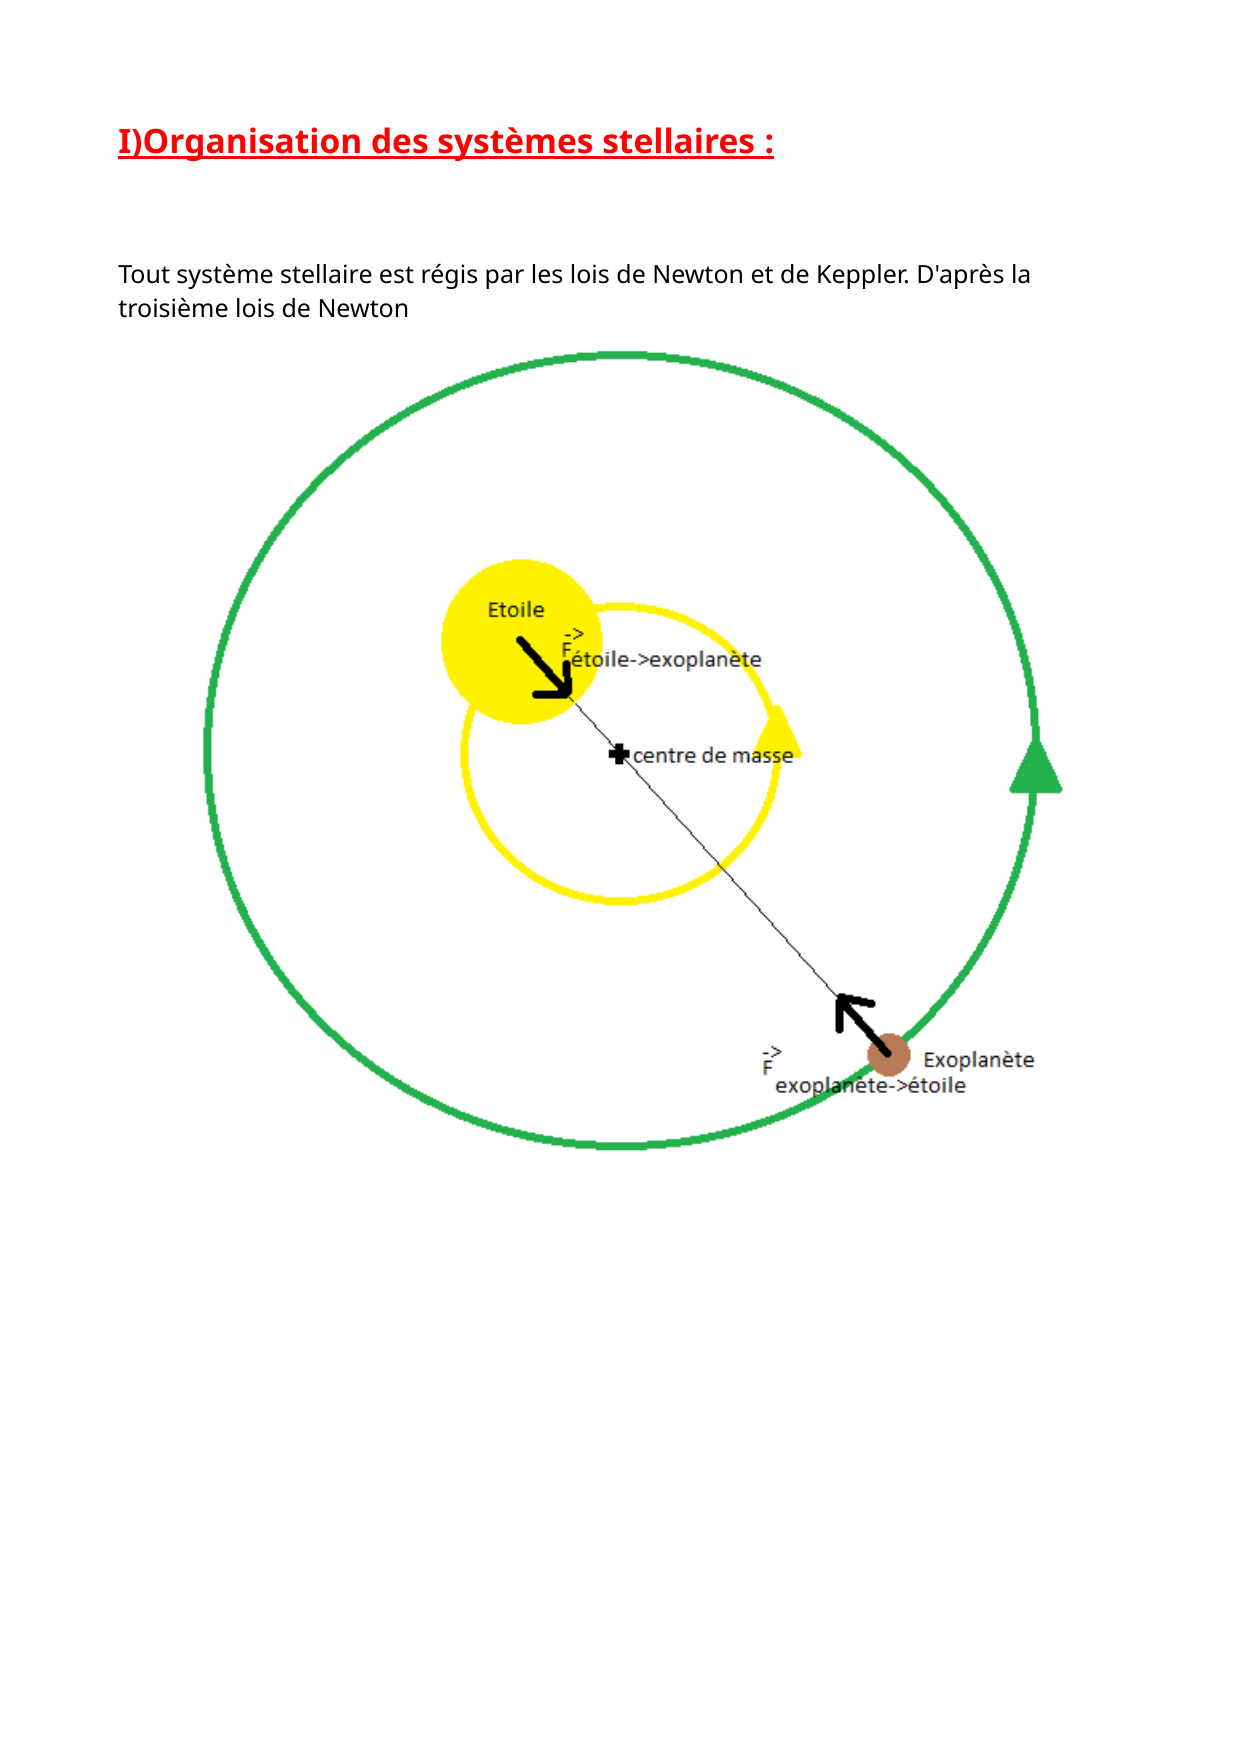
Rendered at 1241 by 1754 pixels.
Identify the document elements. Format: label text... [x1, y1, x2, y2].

subtitle I)Organisation des systèmes stellaires : [118, 118, 1122, 164]
text Tout système stellaire est régis par les lois de Newton et de Keppler. D'après la troisième lois de Newton [118, 223, 1122, 325]
